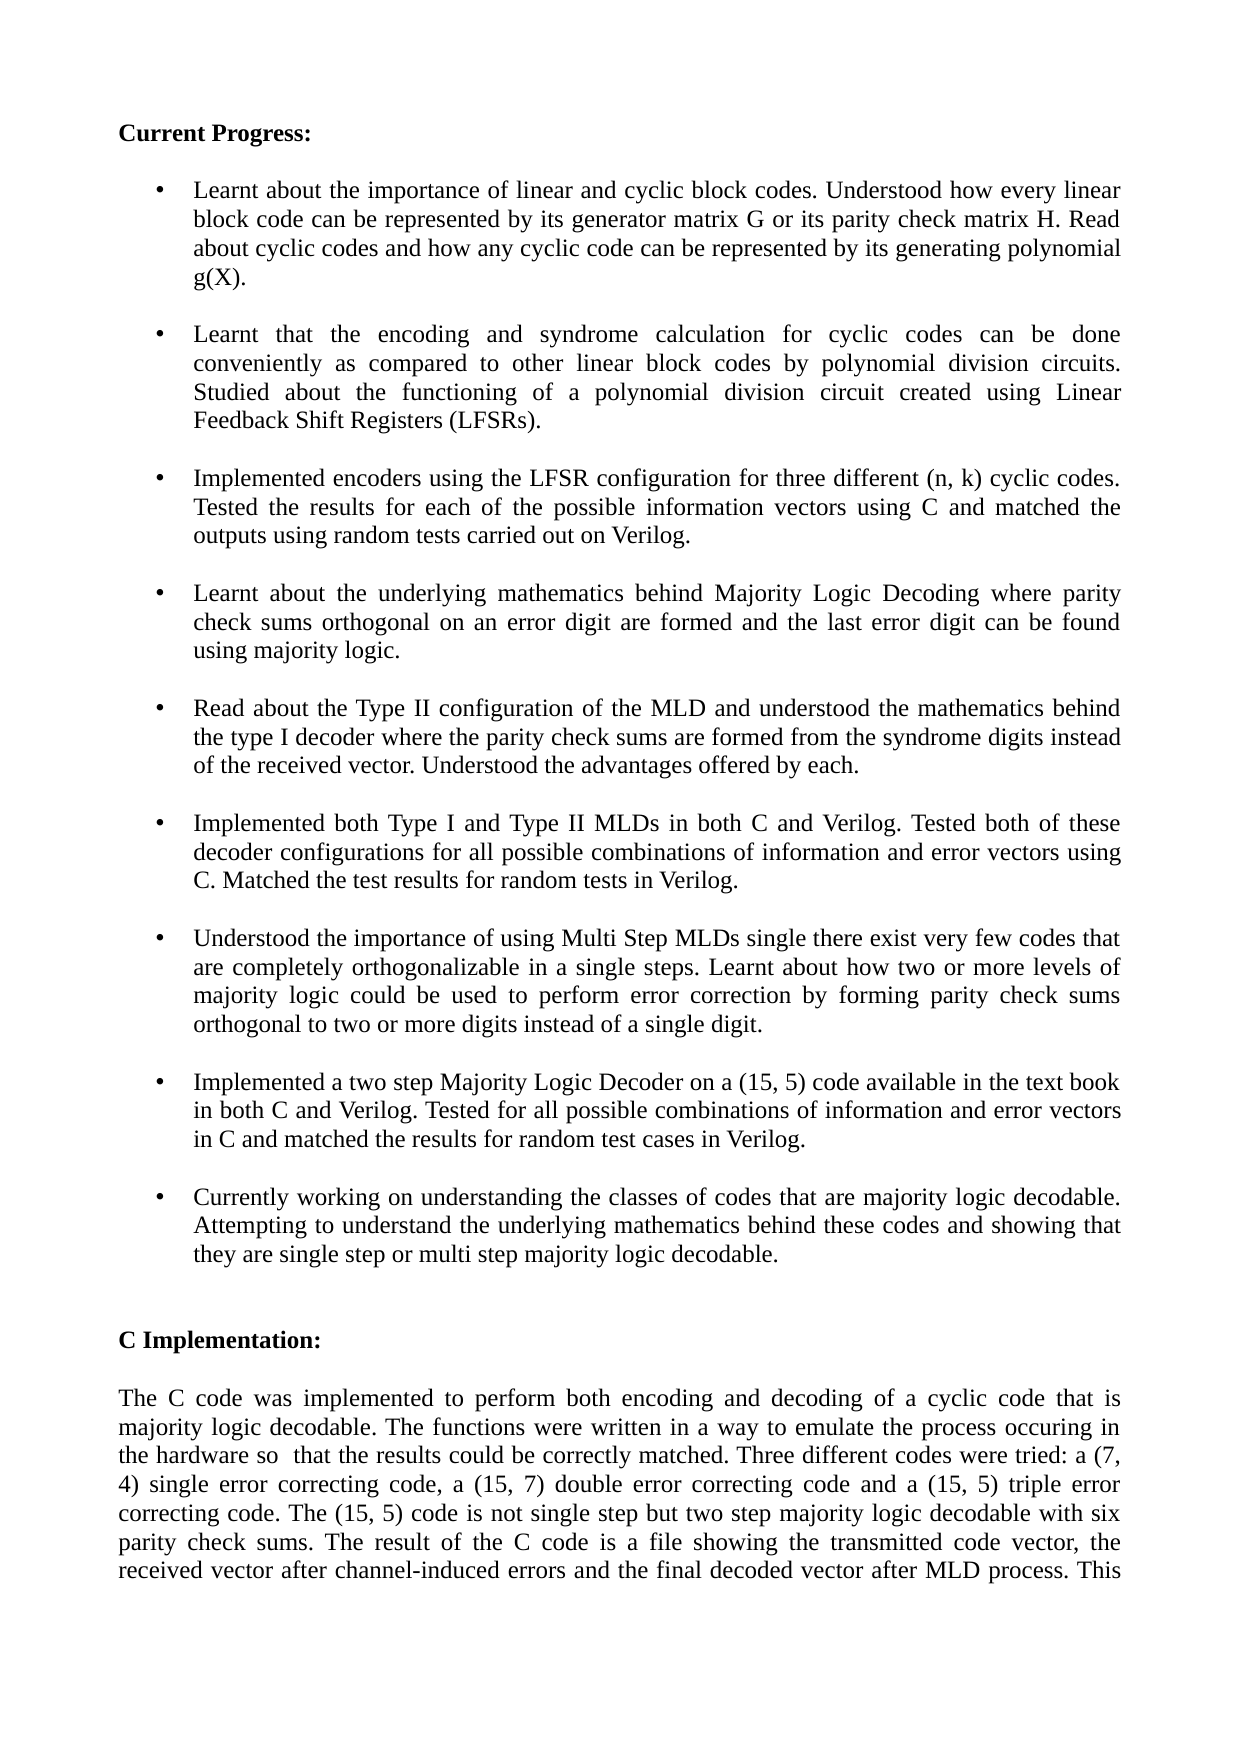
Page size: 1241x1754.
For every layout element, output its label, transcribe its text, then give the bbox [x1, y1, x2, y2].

list Understood the importance of using Multi Step MLDs single there exist very few codes that are completely orthogonalizable in a single steps. Learnt about how two or more levels of majority logic could be used to perform error correction by forming parity check sums orthogonal to two or more digits instead of a single digit. [156, 923, 1122, 1038]
list Read about the Type II configuration of the MLD and understood the mathematics behind the type I decoder where the parity check sums are formed from the syndrome digits instead of the received vector. Understood the advantages offered by each. [156, 693, 1122, 779]
list Learnt about the importance of linear and cyclic block codes. Understood how every linear block code can be represented by its generator matrix G or its parity check matrix H. Read about cyclic codes and how any cyclic code can be represented by its generating polynomial g(X). [156, 176, 1122, 291]
text C Implementation: [118, 1326, 1122, 1354]
list Implemented encoders using the LFSR configuration for three different (n, k) cyclic codes. Tested the results for each of the possible information vectors using C and matched the outputs using random tests carried out on Verilog. [156, 463, 1122, 549]
list Implemented both Type I and Type II MLDs in both C and Verilog. Tested both of these decoder configurations for all possible combinations of information and error vectors using C. Matched the test results for random tests in Verilog. [156, 808, 1122, 894]
list Learnt that the encoding and syndrome calculation for cyclic codes can be done conveniently as compared to other linear block codes by polynomial division circuits. Studied about the functioning of a polynomial division circuit created using Linear Feedback Shift Registers (LFSRs). [156, 319, 1122, 434]
list Learnt about the underlying mathematics behind Majority Logic Decoding where parity check sums orthogonal on an error digit are formed and the last error digit can be found using majority logic. [156, 578, 1122, 664]
list Currently working on understanding the classes of codes that are majority logic decodable. Attempting to understand the underlying mathematics behind these codes and showing that they are single step or multi step majority logic decodable. [156, 1182, 1122, 1268]
list Implemented a two step Majority Logic Decoder on a (15, 5) code available in the text book in both C and Verilog. Tested for all possible combinations of information and error vectors in C and matched the results for random test cases in Verilog. [156, 1067, 1122, 1153]
text The C code was implemented to perform both encoding and decoding of a cyclic code that is majority logic decodable. The functions were written in a way to emulate the process occuring in the hardware so that the results could be correctly matched. Three different codes were tried: a (7, 4) single error correcting code, a (15, 7) double error correcting code and a (15, 5) triple error correcting code. The (15, 5) code is not single step but two step majority logic decodable with six parity check sums. The result of the C code is a file showing the transmitted code vector, the received vector after channel-induced errors and the final decoded vector after MLD process. This [118, 1383, 1122, 1584]
text Current Progress: [118, 118, 1122, 147]
